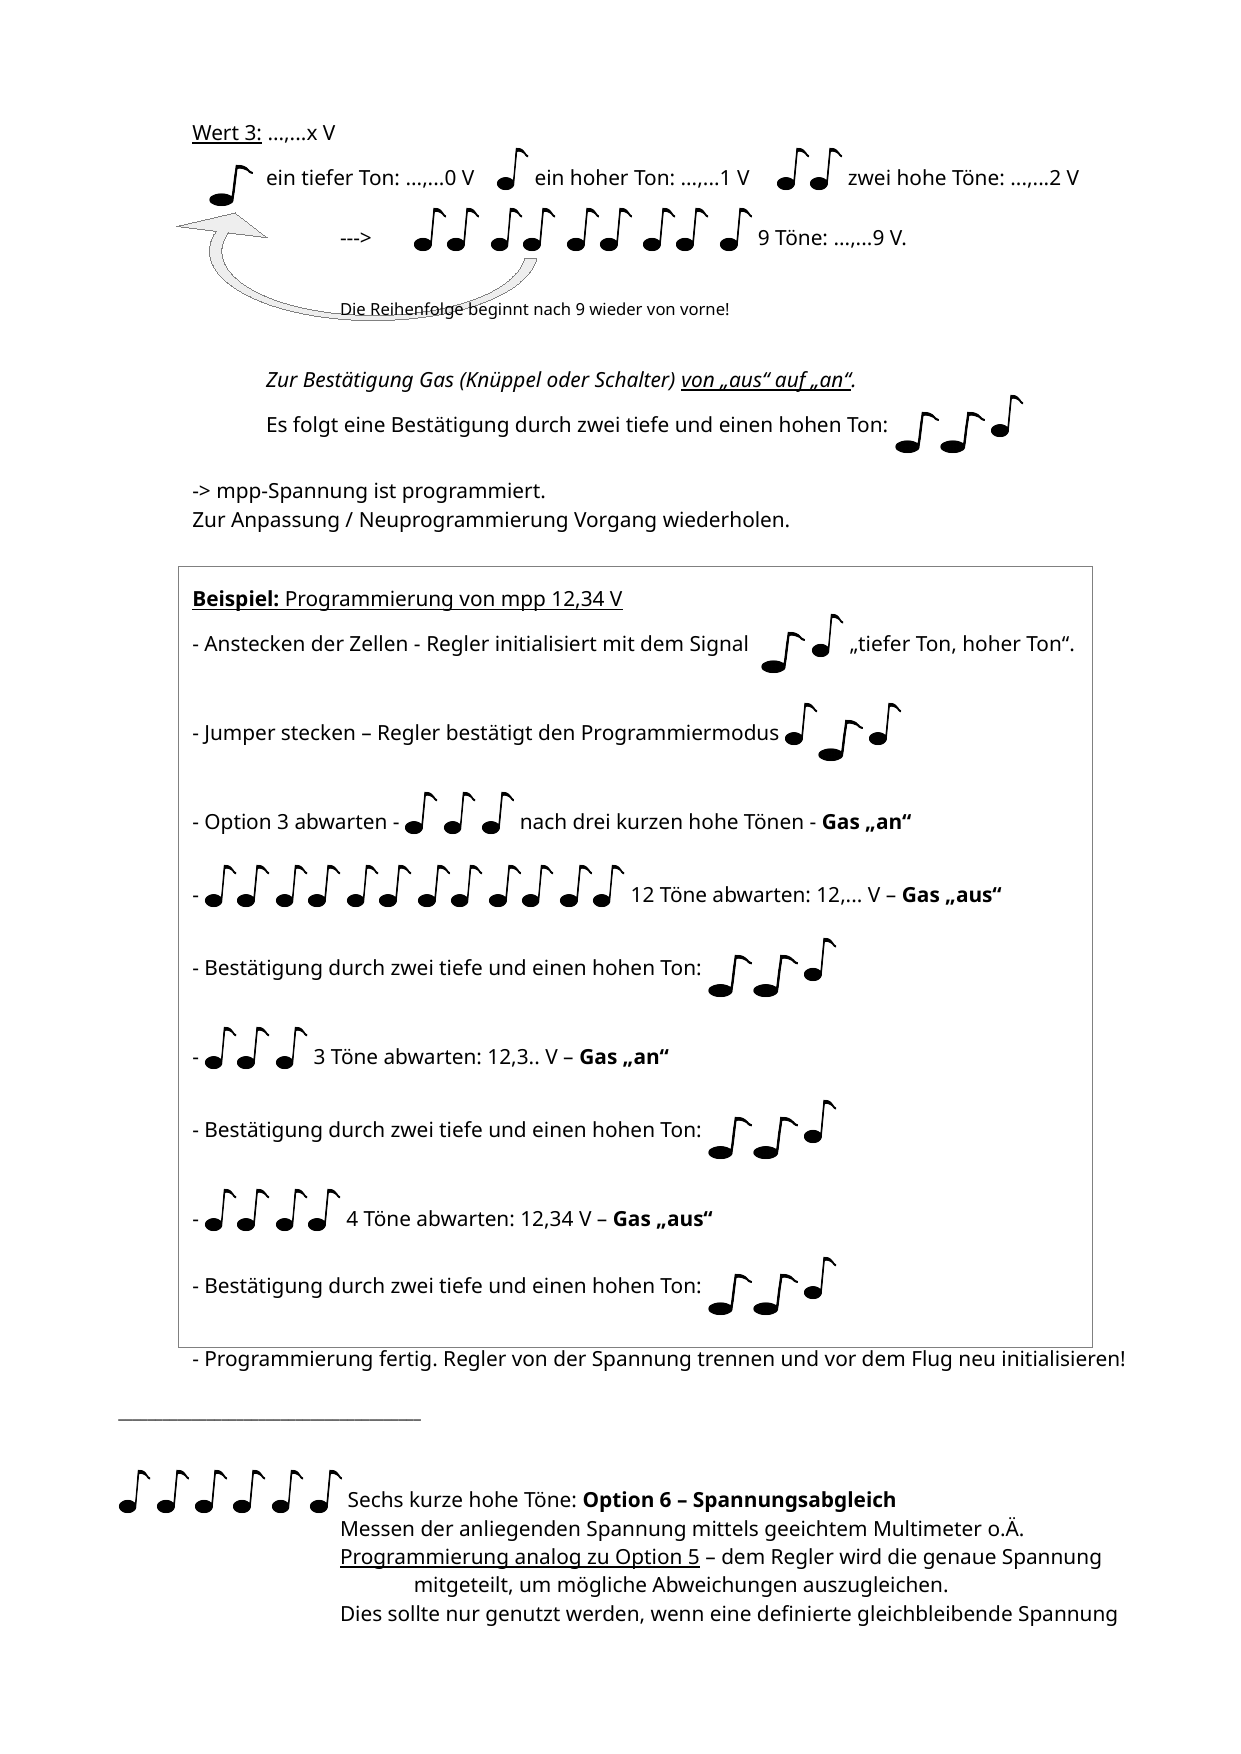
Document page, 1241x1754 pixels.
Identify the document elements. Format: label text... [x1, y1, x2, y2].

picture [488, 863, 554, 908]
text Zur Anpassung / Neuprogrammierung Vorgang wiederholen. [118, 505, 1132, 533]
text - Anstecken der Zellen - Regler initialisiert mit dem Signal „tiefer Ton, hoher Ton“. [179, 613, 1092, 673]
picture [346, 863, 412, 908]
text Sechs kurze hohe Töne: Option 6 – Spannungsabgleich [343, 1469, 1132, 1514]
text Programmierung analog zu Option 5 – dem Regler wird die genaue Spannung mitgeteilt, um mögliche Abweichungen auszugleichen. [118, 1542, 1132, 1599]
text - Bestätigung durch zwei tiefe und einen hohen Ton: [179, 1099, 1092, 1159]
picture [566, 206, 633, 252]
text [1093, 1255, 1132, 1315]
text [118, 864, 178, 908]
picture [559, 863, 625, 908]
text [1093, 1099, 1132, 1159]
text [1093, 702, 1132, 762]
text Es folgt eine Bestätigung durch zwei tiefe und einen hohen Ton: [118, 394, 1132, 454]
text 9 Töne: ...,...9 V. [753, 207, 1132, 252]
text [118, 584, 178, 613]
text [818, 702, 1092, 762]
text [1093, 1026, 1132, 1071]
picture [275, 1025, 308, 1070]
text - 4 Töne abwarten: 12,34 V – Gas „aus“ [341, 1188, 1092, 1232]
picture [413, 206, 480, 252]
text - Bestätigung durch zwei tiefe und einen hohen Ton: [179, 937, 1092, 997]
text Beispiel: Programmierung von mpp 12,34 V [179, 584, 1092, 613]
picture [803, 937, 837, 982]
picture [490, 206, 556, 252]
text [118, 1026, 178, 1071]
text [1093, 864, 1132, 908]
text - Bestätigung durch zwei tiefe und einen hohen Ton: [179, 1255, 1092, 1315]
picture [990, 393, 1024, 438]
picture [443, 790, 476, 835]
picture [309, 1468, 343, 1514]
picture [760, 630, 806, 674]
picture [642, 206, 709, 252]
text ---> [118, 207, 413, 252]
picture [707, 954, 799, 998]
text ein tiefer Ton: ...,...0 V ein hoher Ton: ...,...1 V zwei hohe Töne: ...,...2 V [118, 147, 1132, 207]
text - Programmierung fertig. Regler von der Spannung trennen und vor dem Flug neu initialisieren! [118, 1344, 1132, 1372]
text [118, 1188, 178, 1232]
text [118, 613, 178, 673]
picture [811, 613, 844, 658]
text Die Reihenfolge beginnt nach 9 wieder von vorne! [118, 297, 338, 320]
picture [481, 790, 514, 835]
text [118, 702, 178, 762]
text Zur Bestätigung Gas (Knüppel oder Schalter) von „aus“ auf „an“. [118, 365, 1132, 394]
picture [204, 1187, 270, 1232]
text Die Reihenfolge beginnt nach 9 wieder von vorne! [270, 297, 477, 315]
picture [232, 1468, 266, 1514]
picture [785, 701, 864, 762]
text [1093, 584, 1132, 613]
text Wert 3: ...,...x V [118, 118, 1132, 147]
picture [275, 1187, 341, 1232]
picture [204, 1025, 270, 1070]
text - Option 3 abwarten [179, 790, 404, 835]
picture [707, 1272, 799, 1316]
text - nach drei kurzen hohe Tönen - Gas „an“ [514, 790, 1092, 835]
text - 12 Töne abwarten: 12,... V – Gas „aus“ [625, 864, 1092, 908]
text -> mpp-Spannung ist programmiert. [118, 477, 1132, 505]
picture [194, 1468, 228, 1514]
picture [208, 163, 254, 207]
picture [156, 1468, 190, 1514]
text Die Reihenfolge beginnt nach 9 wieder von vorne! [409, 297, 1132, 320]
text [118, 1099, 178, 1159]
text - Jumper stecken – Regler bestätigt den Programmiermodus [179, 702, 817, 762]
picture [894, 410, 986, 454]
picture [803, 1255, 837, 1300]
picture [719, 206, 753, 252]
text [1093, 937, 1132, 997]
text [179, 1188, 204, 1232]
text _________________________________________ [118, 1401, 1132, 1423]
picture [776, 146, 843, 191]
text Messen der anliegenden Spannung mittels geeichtem Multimeter o.Ä. [118, 1514, 1132, 1542]
picture [803, 1098, 837, 1144]
text [1093, 790, 1132, 835]
picture [707, 1116, 799, 1160]
picture [271, 1468, 304, 1514]
picture [417, 863, 483, 908]
picture [118, 1468, 151, 1514]
picture [868, 701, 902, 746]
text [118, 937, 178, 997]
picture [275, 863, 341, 908]
text [118, 790, 178, 835]
picture [496, 146, 529, 191]
text [179, 864, 204, 908]
text - 3 Töne abwarten: 12,3.. V – Gas „an“ [179, 1026, 1092, 1071]
picture [204, 863, 270, 908]
text [118, 1255, 178, 1315]
text [1093, 613, 1132, 673]
text Dies sollte nur genutzt werden, wenn eine definierte gleichbleibende Spannung [118, 1599, 1132, 1627]
text [1093, 1188, 1132, 1232]
picture [404, 790, 438, 835]
